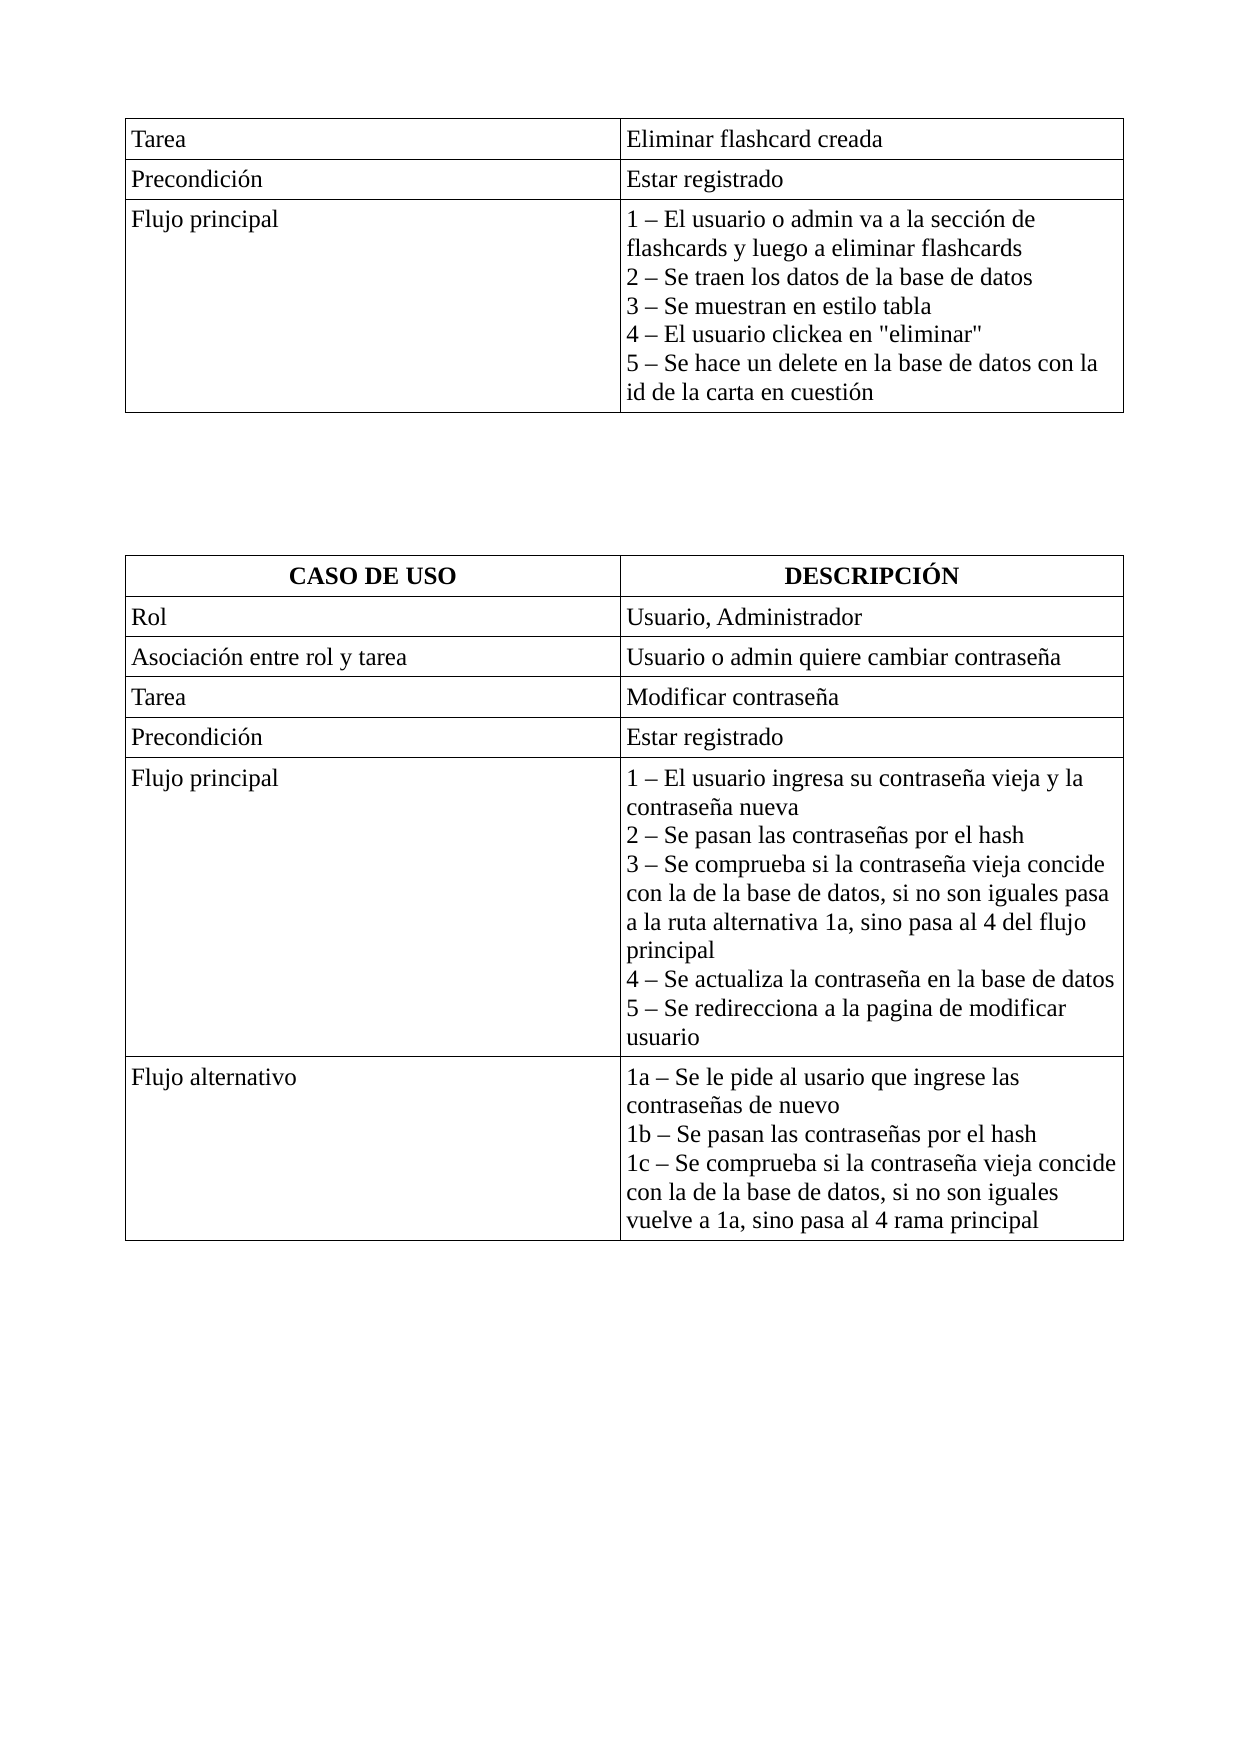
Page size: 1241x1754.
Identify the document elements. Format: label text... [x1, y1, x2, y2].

table_cell Precondición [126, 160, 620, 199]
table_cell 1 – El usuario ingresa su contraseña vieja y la contraseña nueva 2 – Se pasan las contraseñas por el hash 3 – Se comprueba si la contraseña vieja concide con la de la base de datos, si no son iguales pasa a la ruta alternativa 1a, sino pasa al 4 del flujo principal 4 – Se actualiza la contraseña en la base de datos 5 – Se redirecciona a la pagina de modificar usuario [621, 758, 1123, 1056]
table_cell Flujo principal [126, 758, 620, 1056]
table_cell Rol [126, 597, 620, 636]
table_cell Precondición [126, 718, 620, 757]
table_cell Flujo principal [126, 200, 620, 412]
table_header DESCRIPCIÓN [621, 556, 1123, 596]
table_cell 1 – El usuario o admin va a la sección de flashcards y luego a eliminar flashcards 2 – Se traen los datos de la base de datos 3 – Se muestran en estilo tabla 4 – El usuario clickea en "eliminar" 5 – Se hace un delete en la base de datos con la id de la carta en cuestión [621, 200, 1123, 412]
table_cell Usuario o admin quiere cambiar contraseña [621, 637, 1123, 676]
table_cell 1a – Se le pide al usario que ingrese las contraseñas de nuevo 1b – Se pasan las contraseñas por el hash 1c – Se comprueba si la contraseña vieja concide con la de la base de datos, si no son iguales vuelve a 1a, sino pasa al 4 rama principal [621, 1057, 1123, 1240]
table_cell Modificar contraseña [621, 677, 1123, 717]
table_cell Asociación entre rol y tarea [126, 637, 620, 676]
table_cell Usuario, Administrador [621, 597, 1123, 636]
table_cell Estar registrado [621, 160, 1123, 199]
table_cell Eliminar flashcard creada [621, 119, 1123, 158]
table_cell Tarea [126, 677, 620, 717]
table_header CASO DE USO [126, 556, 620, 596]
table_cell Estar registrado [621, 718, 1123, 757]
table_cell Tarea [126, 119, 620, 158]
table_cell Flujo alternativo [126, 1057, 620, 1240]
